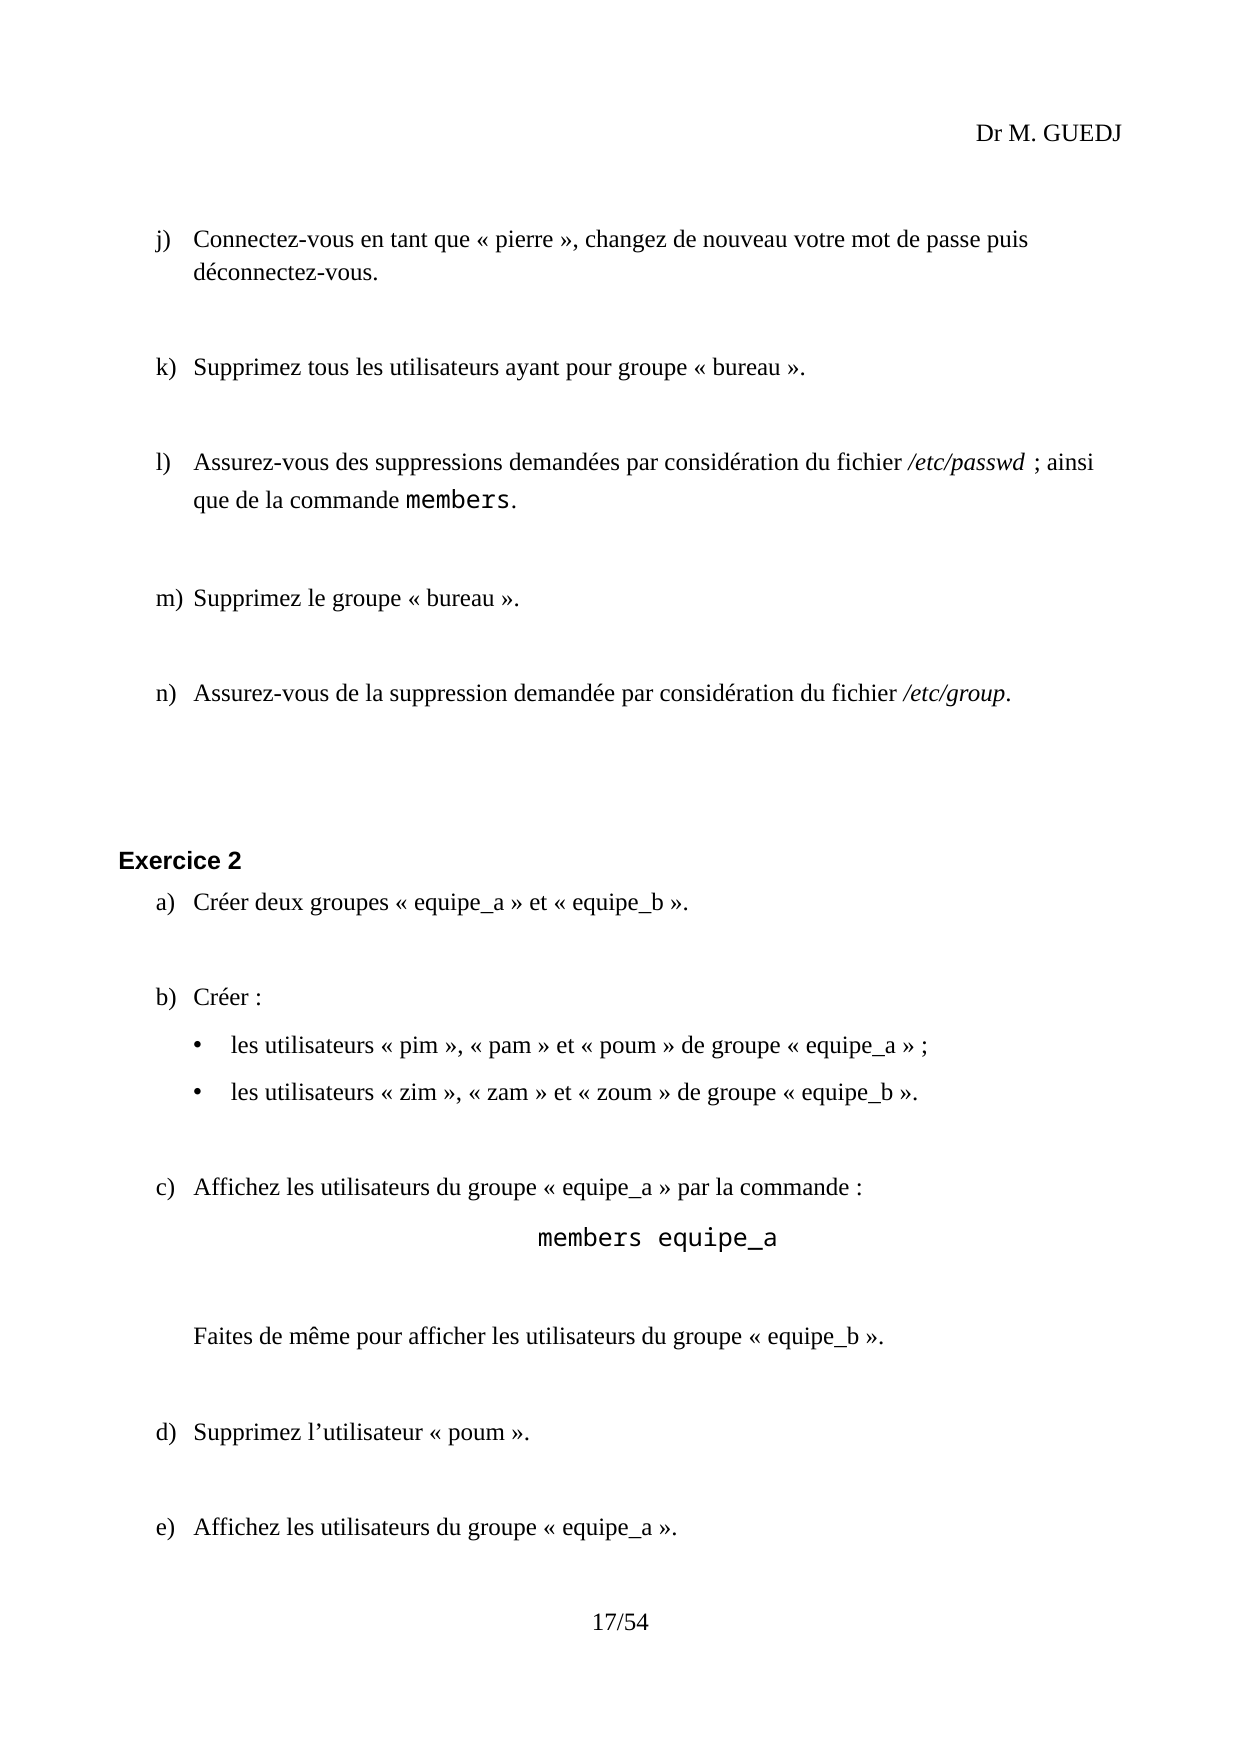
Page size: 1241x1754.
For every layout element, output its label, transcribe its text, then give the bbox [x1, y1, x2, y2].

list Affichez les utilisateurs du groupe « equipe_a » par la commande : [156, 1172, 1122, 1201]
list Affichez les utilisateurs du groupe « equipe_a ». [156, 1512, 1122, 1541]
list Faites de même pour afficher les utilisateurs du groupe « equipe_b ». [156, 1321, 1122, 1350]
list Créer : [156, 982, 1122, 1011]
list les utilisateurs « pim », « pam » et « poum » de groupe « equipe_a » ; [193, 1030, 1122, 1058]
list Assurez-vous des suppressions demandées par considération du fichier /etc/passwd ; ainsi que de la commande members. [156, 447, 1122, 515]
list Créer deux groupes « equipe_a » et « equipe_b ». [156, 887, 1122, 916]
list members equipe_a [156, 1220, 1122, 1254]
list Supprimez l’utilisateur « poum ». [156, 1417, 1122, 1445]
list Assurez-vous de la suppression demandée par considération du fichier /etc/group. [156, 678, 1122, 707]
list les utilisateurs « zim », « zam » et « zoum » de groupe « equipe_b ». [193, 1077, 1122, 1106]
list Supprimez le groupe « bureau ». [156, 583, 1122, 611]
list Supprimez tous les utilisateurs ayant pour groupe « bureau ». [156, 352, 1122, 381]
text Exercice 2 [118, 846, 1122, 874]
list Connectez-vous en tant que « pierre », changez de nouveau votre mot de passe puis déconnectez-vous. [156, 224, 1122, 286]
